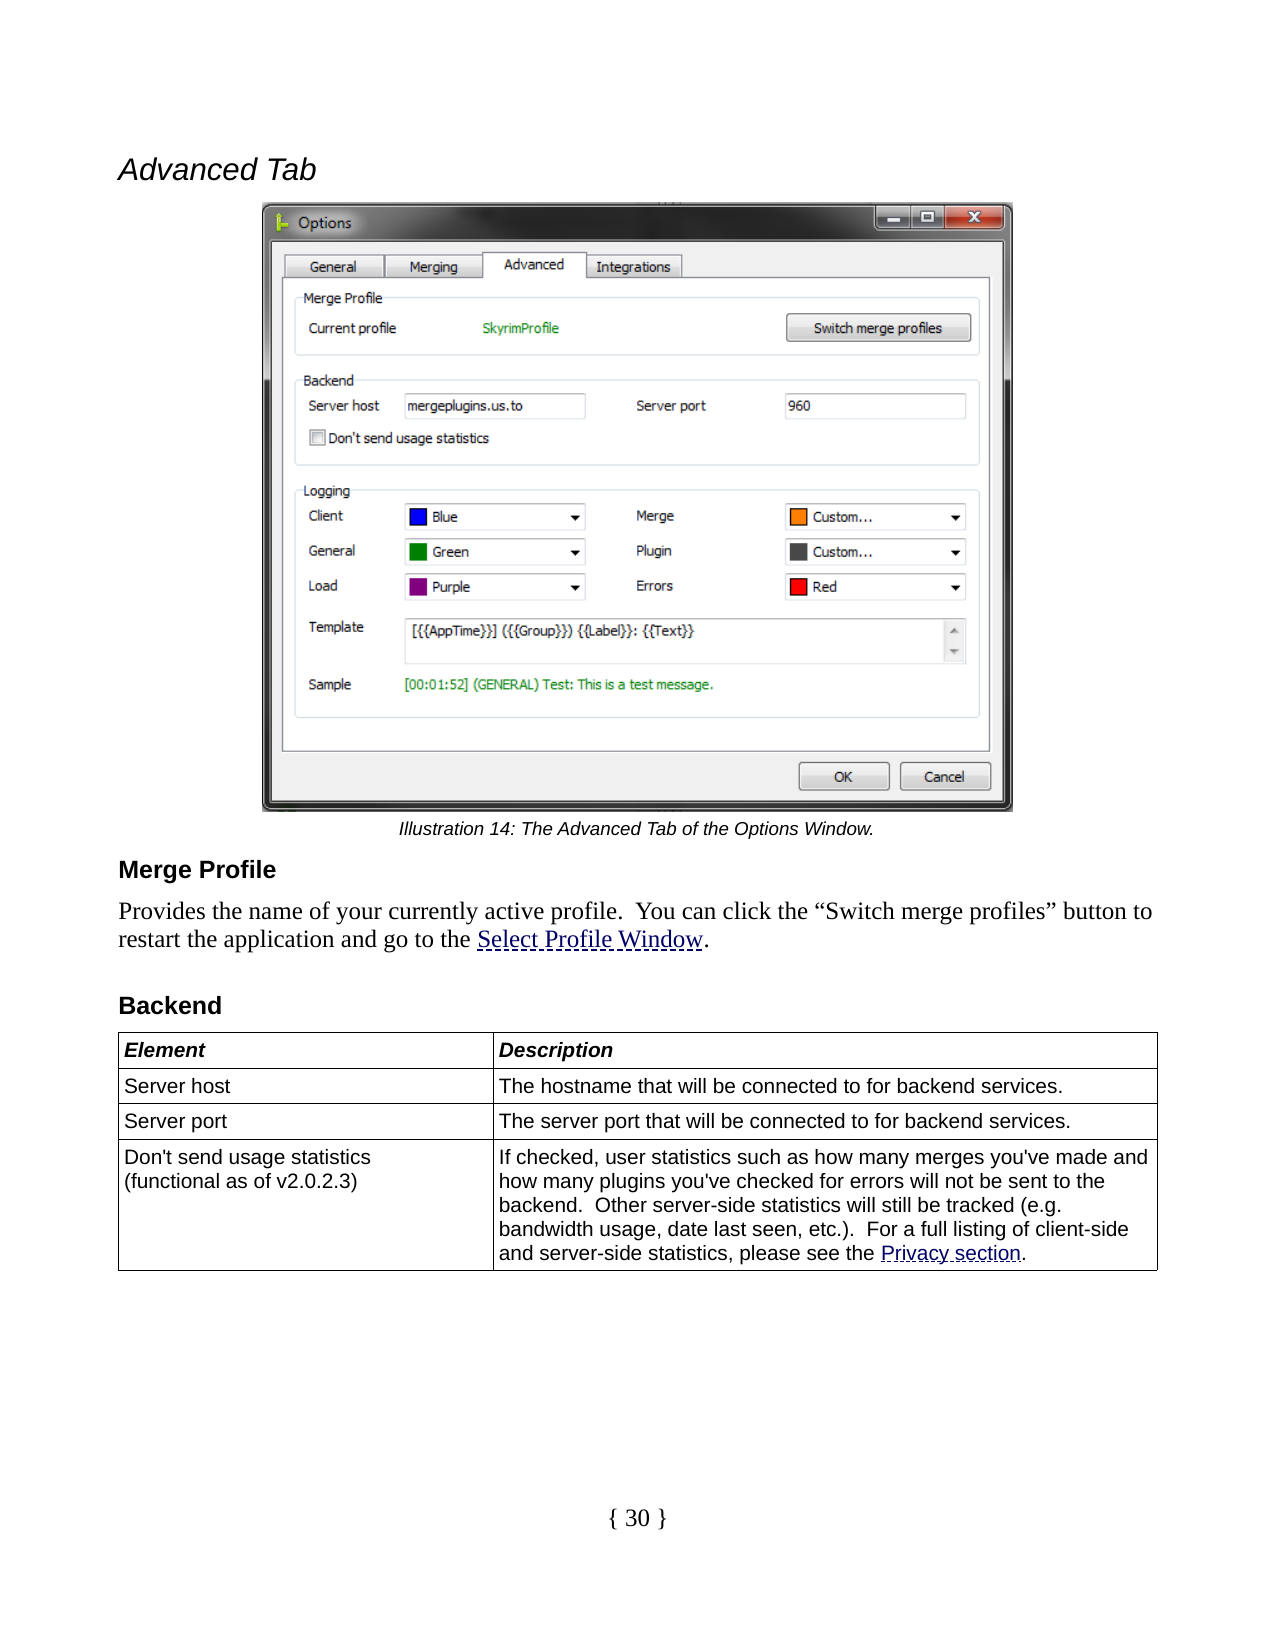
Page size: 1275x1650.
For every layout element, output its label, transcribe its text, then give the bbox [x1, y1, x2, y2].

table_cell Don't send usage statistics (functional as of v2.0.2.3) [119, 1140, 493, 1270]
subtitle Advanced Tab [118, 151, 1157, 187]
table_cell The hostname that will be connected to for backend services. [494, 1069, 1157, 1103]
picture [262, 202, 1013, 812]
table_header Element [119, 1033, 493, 1068]
table_header Description [494, 1033, 1157, 1068]
table_cell The server port that will be connected to for backend services. [494, 1104, 1157, 1139]
table_cell Server host [119, 1069, 493, 1103]
table_cell Server port [119, 1104, 493, 1139]
text Illustration 14: The Advanced Tab of the Options Window. [262, 812, 1013, 839]
subtitle Backend [118, 991, 1157, 1019]
table_cell If checked, user statistics such as how many merges you've made and how many plugins you've checked for errors will not be sent to the backend. Other server-side statistics will still be tracked (e.g. bandwidth usage, date last seen, etc.). For a full listing of client-side and server-side statistics, please see the Privacy section. [494, 1140, 1157, 1270]
text Provides the name of your currently active profile. You can click the “Switch merge profiles” button to restart the application and go to the Select Profile Window. [118, 896, 1157, 953]
subtitle Merge Profile [118, 224, 1157, 883]
